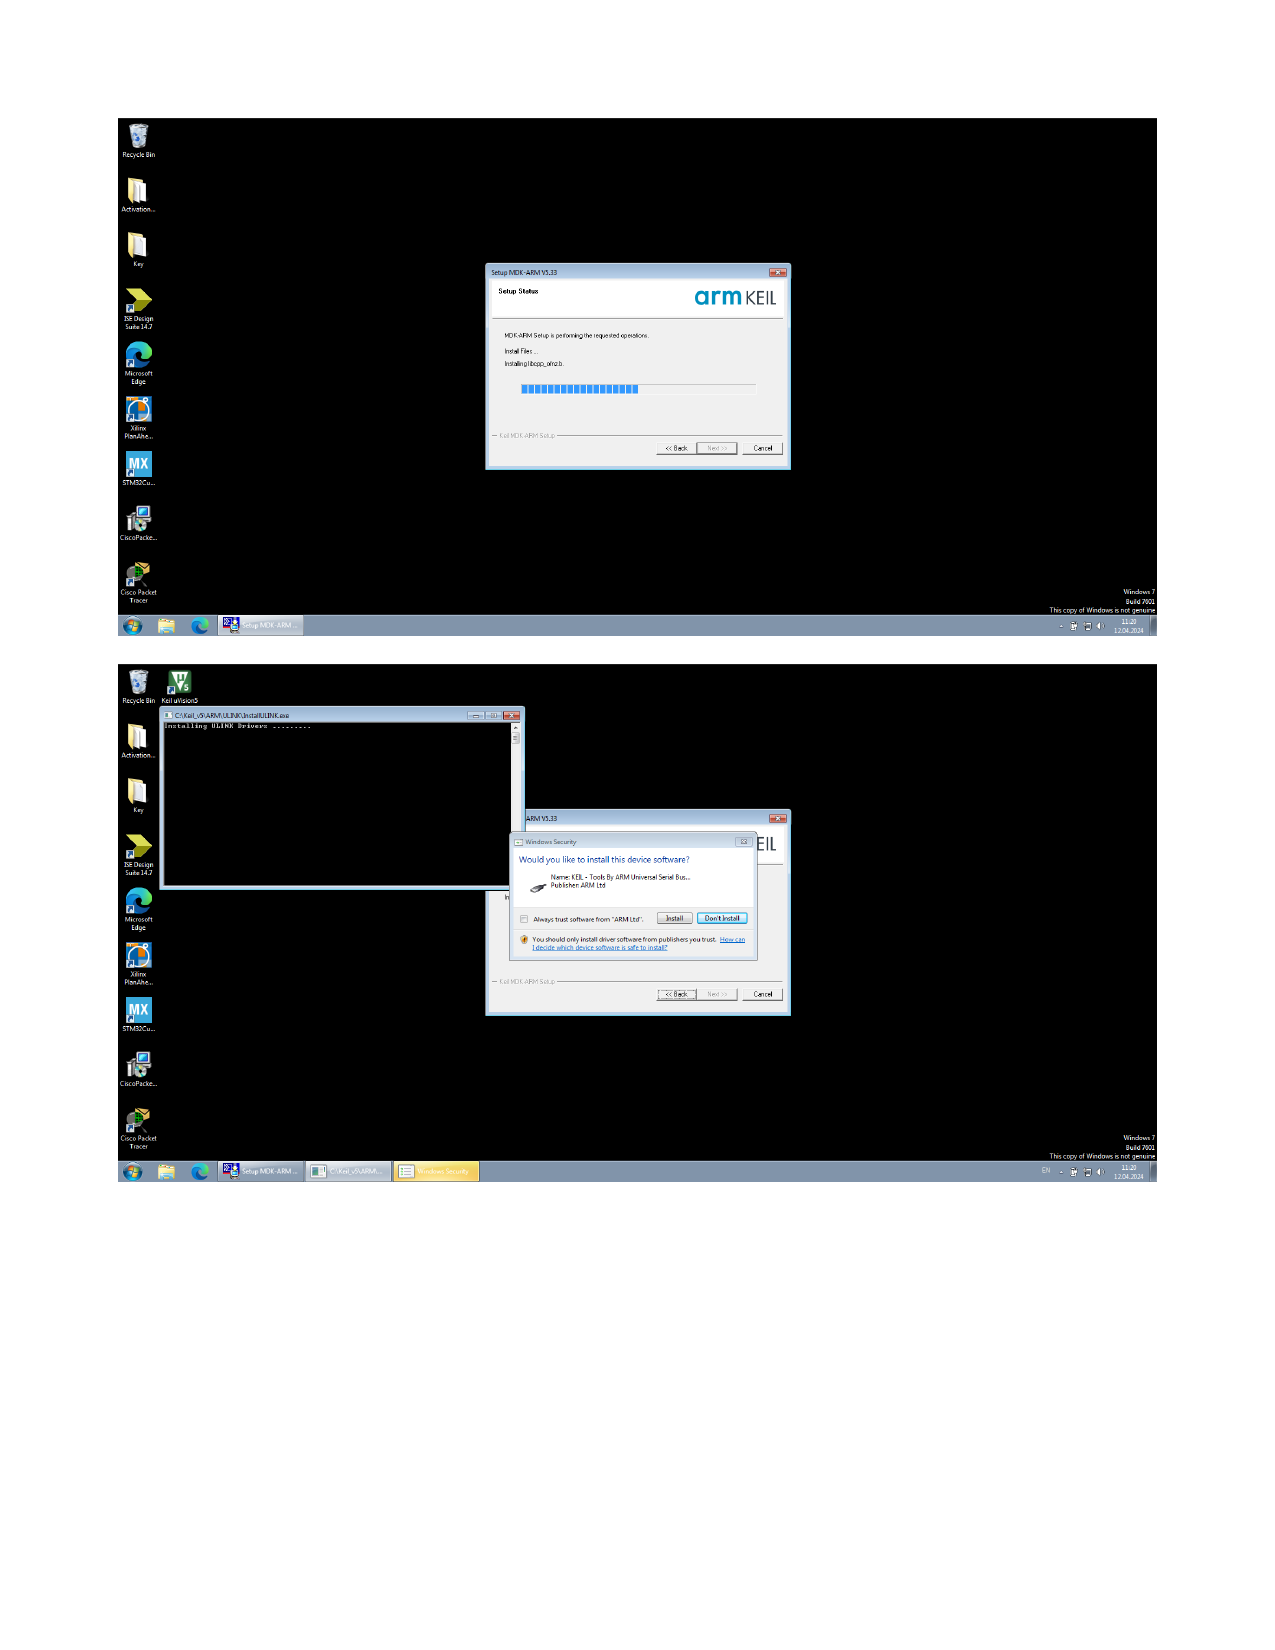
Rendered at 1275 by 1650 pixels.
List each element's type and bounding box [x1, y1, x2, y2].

picture [118, 118, 1157, 636]
picture [118, 664, 1157, 1182]
